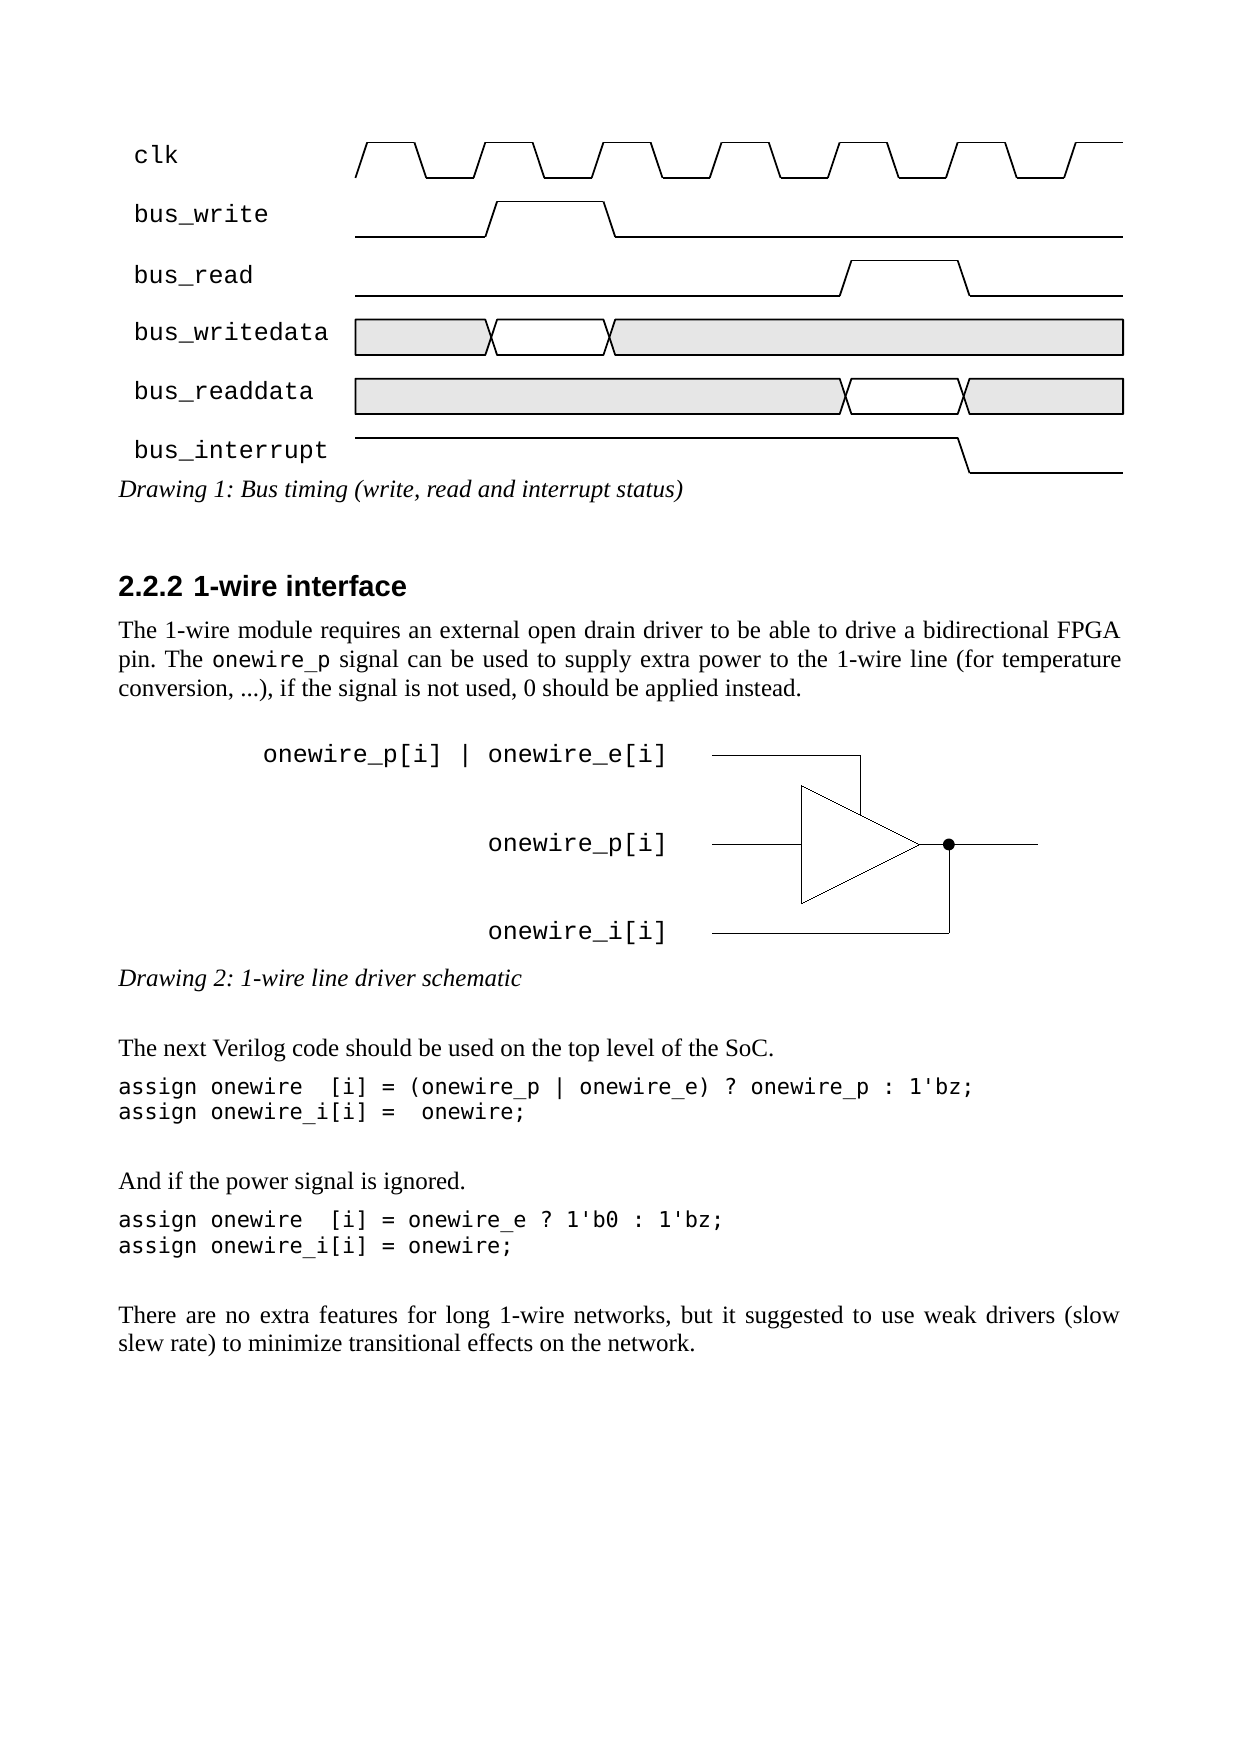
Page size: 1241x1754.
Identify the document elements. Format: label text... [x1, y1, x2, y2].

text assign onewire_i[i] = onewire; [118, 1233, 1122, 1258]
text The 1-wire module requires an external open drain driver to be able to drive a bidirectional FPGA pin. The onewire_p signal can be used to supply extra power to the 1-wire line (for temperature conversion, ...), if the signal is not used, 0 should be applied instead. [118, 615, 1122, 701]
text Drawing 2: 1-wire line driver schematic [118, 732, 1122, 991]
text The next Verilog code should be used on the top level of the SoC. [118, 1033, 1122, 1061]
text Drawing 1: Bus timing (write, read and interrupt status) [118, 137, 1124, 503]
text assign onewire [i] = (onewire_p | onewire_e) ? onewire_p : 1'bz; [118, 1074, 1122, 1099]
text There are no extra features for long 1-wire networks, but it suggested to use weak drivers (slow slew rate) to minimize transitional effects on the network. [118, 1300, 1122, 1357]
text assign onewire_i[i] = onewire; [118, 1099, 1122, 1125]
subtitle 1-wire interface [118, 569, 1122, 603]
text assign onewire [i] = onewire_e ? 1'b0 : 1'bz; [118, 1207, 1122, 1233]
text And if the power signal is ignored. [118, 1166, 1122, 1195]
